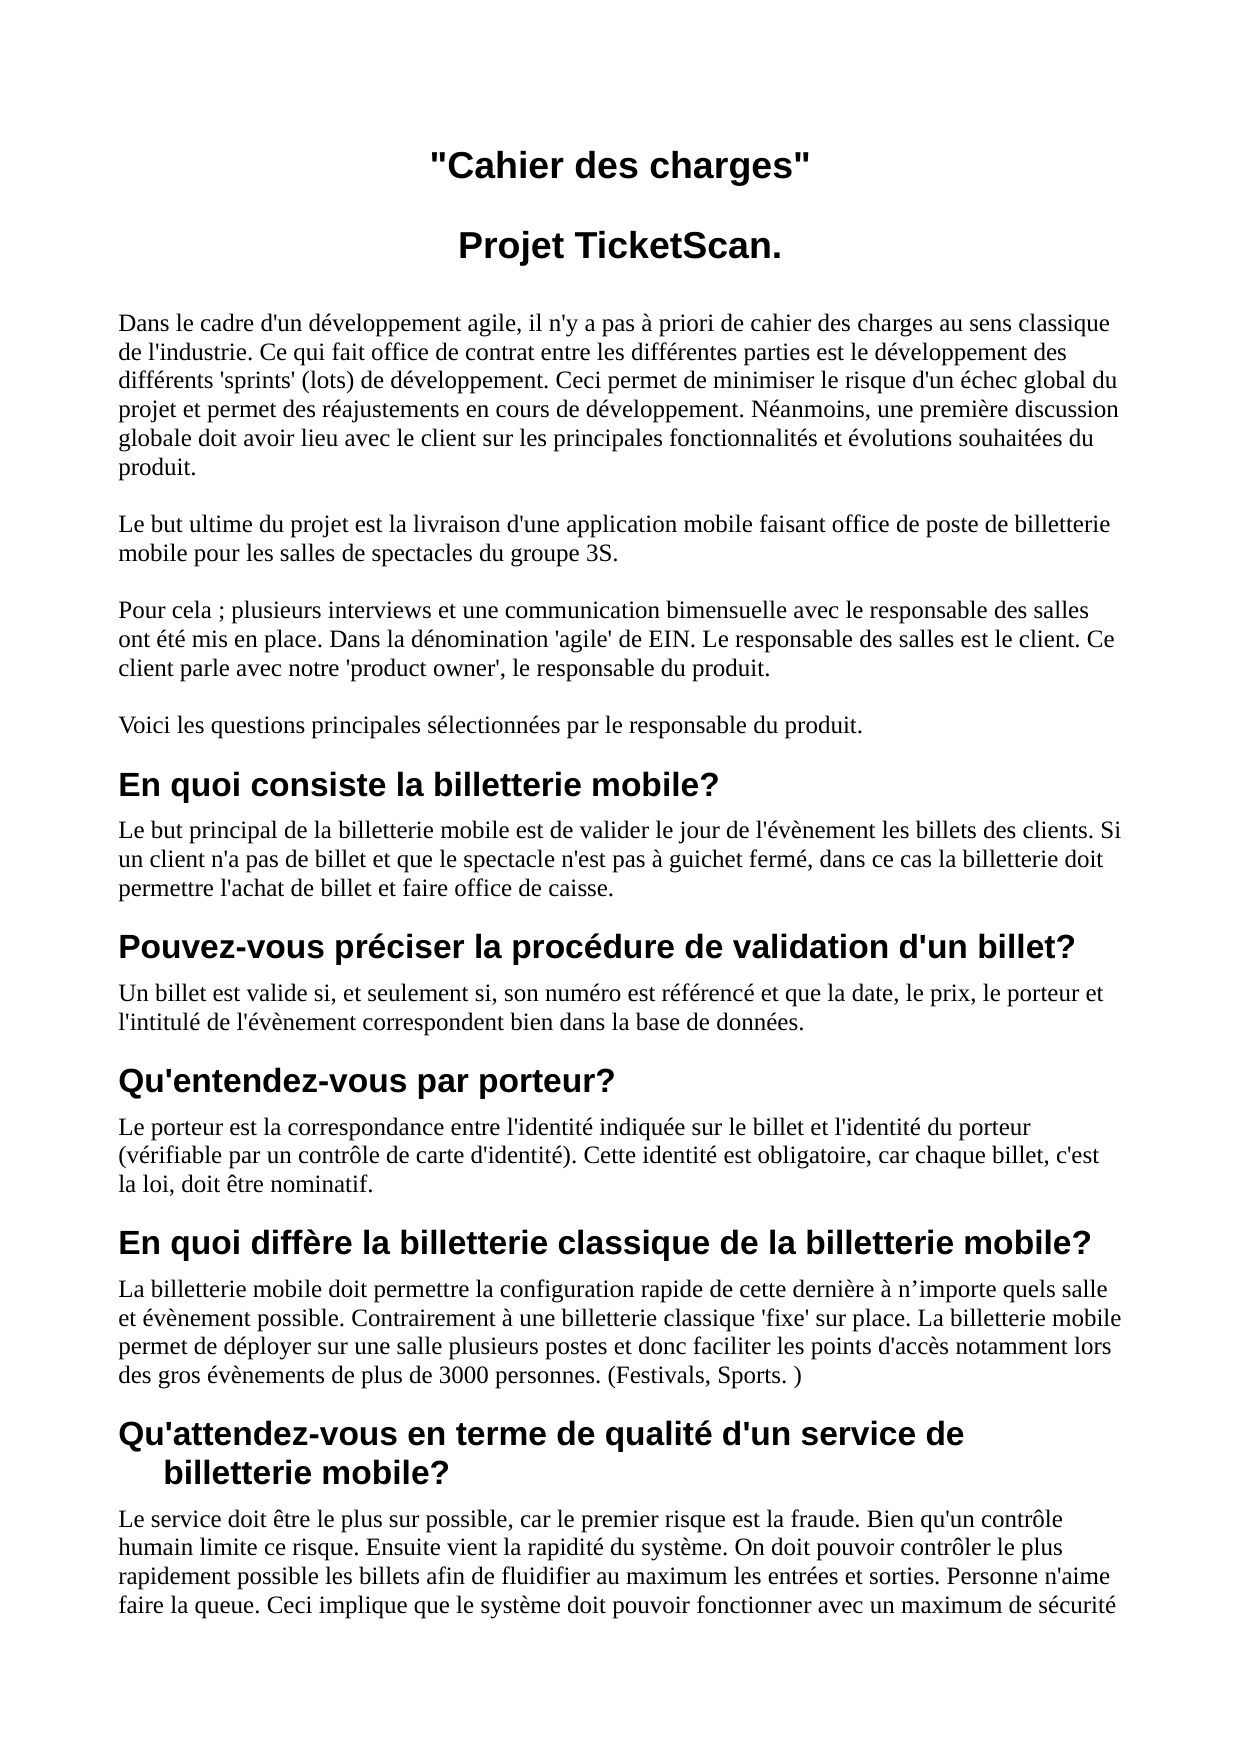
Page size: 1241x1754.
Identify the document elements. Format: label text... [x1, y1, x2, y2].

title Projet TicketScan. [118, 224, 1122, 267]
text Le but ultime du projet est la livraison d'une application mobile faisant office de poste de billetterie mobile pour les salles de spectacles du groupe 3S. [118, 509, 1122, 567]
subtitle Qu'entendez-vous par porteur? [118, 1060, 1122, 1099]
text Dans le cadre d'un développement agile, il n'y a pas à priori de cahier des charges au sens classique de l'industrie. Ce qui fait office de contrat entre les différentes parties est le développement des différents 'sprints' (lots) de développement. Ceci permet de minimiser le risque d'un échec global du projet et permet des réajustements en cours de développement. Néanmoins, une première discussion globale doit avoir lieu avec le client sur les principales fonctionnalités et évolutions souhaitées du produit. [118, 308, 1122, 481]
subtitle En quoi consiste la billetterie mobile? [118, 764, 1122, 803]
text La billetterie mobile doit permettre la configuration rapide de cette dernière à n’importe quels salle et évènement possible. Contrairement à une billetterie classique 'fixe' sur place. La billetterie mobile permet de déployer sur une salle plusieurs postes et donc faciliter les points d'accès notamment lors des gros évènements de plus de 3000 personnes. (Festivals, Sports. ) [118, 1274, 1122, 1389]
text Le but principal de la billetterie mobile est de valider le jour de l'évènement les billets des clients. Si un client n'a pas de billet et que le spectacle n'est pas à guichet fermé, dans ce cas la billetterie doit permettre l'achat de billet et faire office de caisse. [118, 816, 1122, 902]
text Le service doit être le plus sur possible, car le premier risque est la fraude. Bien qu'un contrôle humain limite ce risque. Ensuite vient la rapidité du système. On doit pouvoir contrôler le plus rapidement possible les billets afin de fluidifier au maximum les entrées et sorties. Personne n'aime faire la queue. Ceci implique que le système doit pouvoir fonctionner avec un maximum de sécurité [118, 1504, 1122, 1619]
subtitle Qu'attendez-vous en terme de qualité d'un service de billetterie mobile? [118, 1414, 1122, 1491]
text Pour cela ; plusieurs interviews et une communication bimensuelle avec le responsable des salles ont été mis en place. Dans la dénomination 'agile' de EIN. Le responsable des salles est le client. Ce client parle avec notre 'product owner', le responsable du produit. [118, 596, 1122, 682]
text Voici les questions principales sélectionnées par le responsable du produit. [118, 711, 1122, 739]
text Un billet est valide si, et seulement si, son numéro est référencé et que la date, le prix, le porteur et l'intitulé de l'évènement correspondent bien dans la base de données. [118, 978, 1122, 1035]
subtitle En quoi diffère la billetterie classique de la billetterie mobile? [118, 1223, 1122, 1261]
subtitle Pouvez-vous préciser la procédure de validation d'un billet? [118, 927, 1122, 965]
title "Cahier des charges" [118, 143, 1122, 186]
text Le porteur est la correspondance entre l'identité indiquée sur le billet et l'identité du porteur (vérifiable par un contrôle de carte d'identité). Cette identité est obligatoire, car chaque billet, c'est la loi, doit être nominatif. [118, 1112, 1122, 1198]
